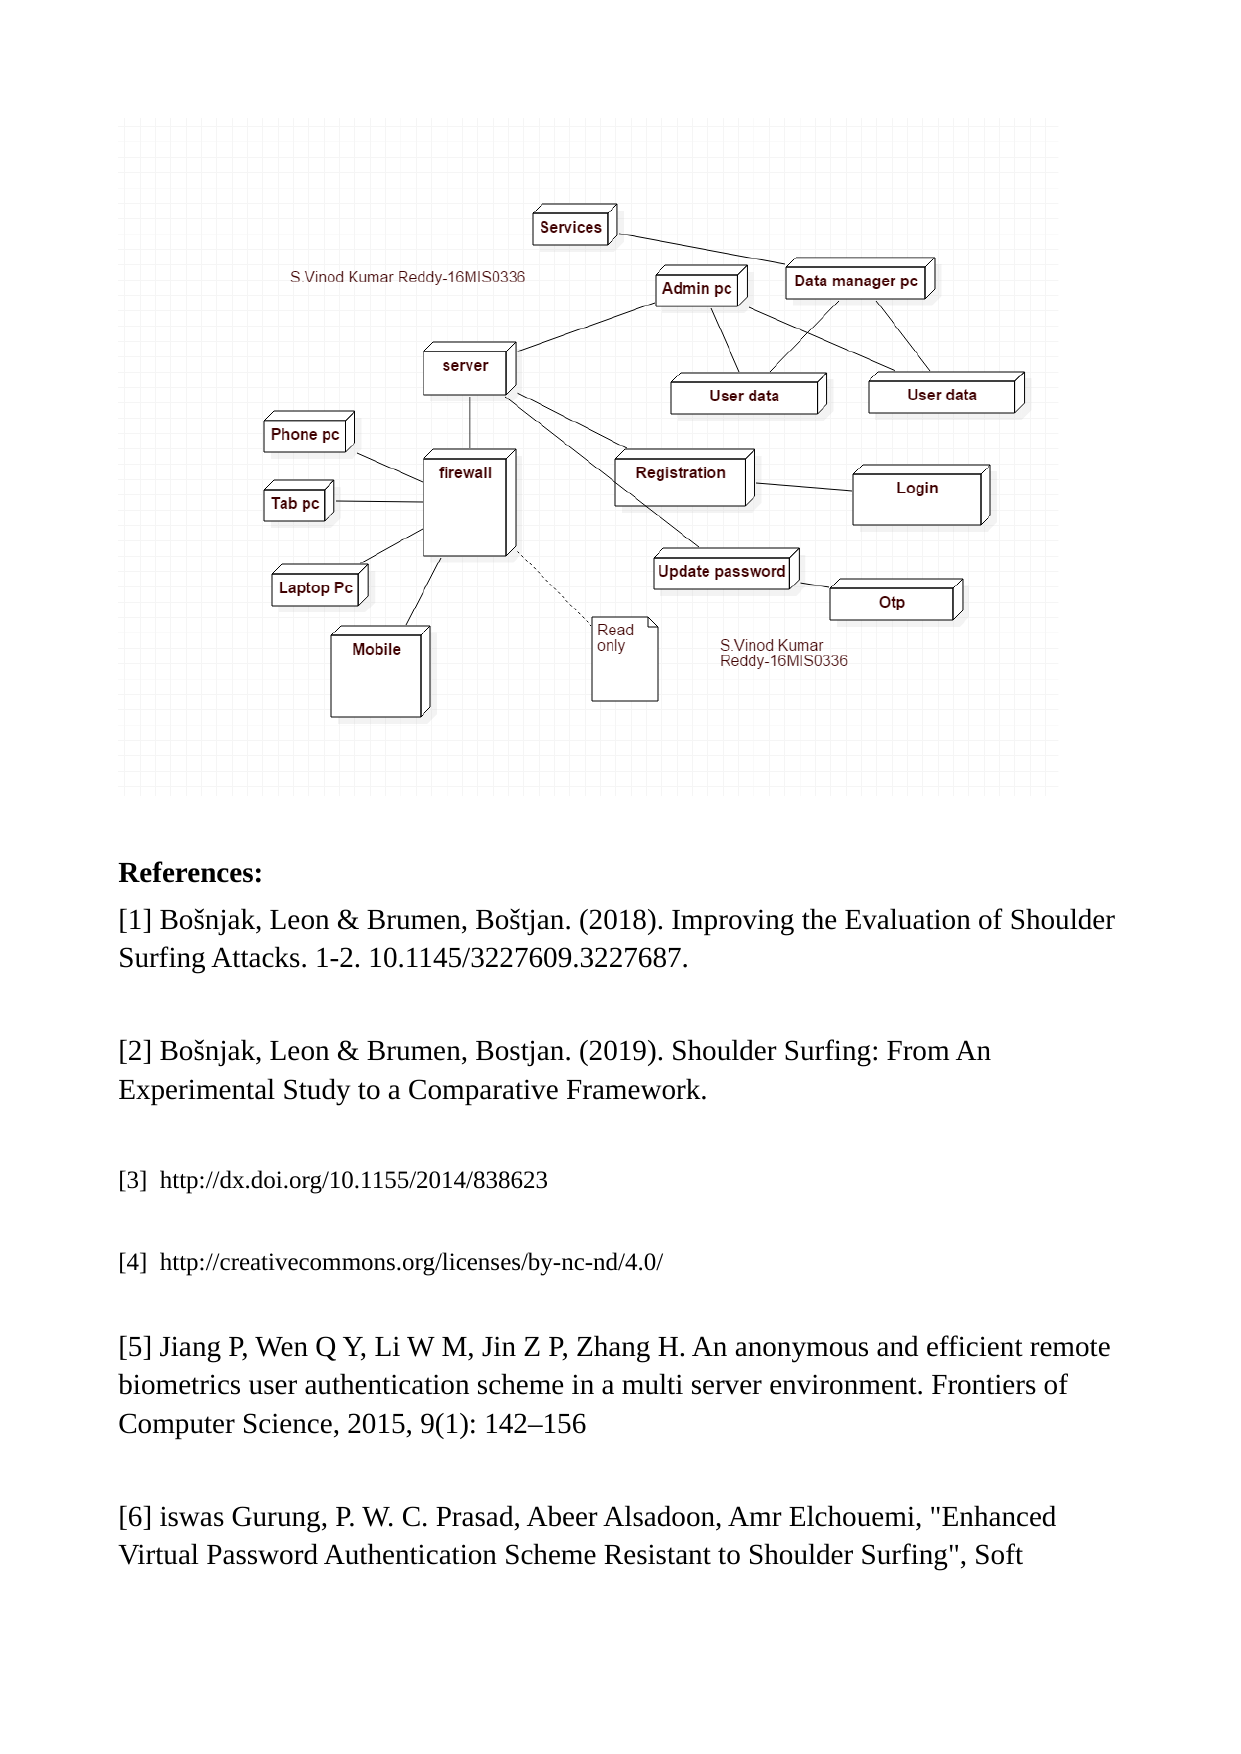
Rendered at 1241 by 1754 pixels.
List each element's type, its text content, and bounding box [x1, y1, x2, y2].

text [2] Bošnjak, Leon & Brumen, Bostjan. (2019). Shoulder Surfing: From An Experimental Study to a Comparative Framework. [118, 1033, 1122, 1106]
text [1] Bošnjak, Leon & Brumen, Boštjan. (2018). Improving the Evaluation of Shoulder Surfing Attacks. 1-2. 10.1145/3227609.3227687. [118, 902, 1122, 974]
text [6] iswas Gurung, P. W. C. Prasad, Abeer Alsadoon, Amr Elchouemi, "Enhanced Virtual Password Authentication Scheme Resistant to Shoulder Surfing", Soft [118, 1499, 1122, 1571]
text [4] http://creativecommons.org/licenses/by-nc-nd/4.0/ [118, 1247, 1122, 1276]
picture [118, 118, 1059, 796]
text References: [118, 856, 1122, 889]
text [3] http://dx.doi.org/10.1155/2014/838623 [118, 1165, 1122, 1194]
text [5] Jiang P, Wen Q Y, Li W M, Jin Z P, Zhang H. An anonymous and efficient remote biometrics user authentication scheme in a multi server environment. Frontiers of Computer Science, 2015, 9(1): 142–156 [118, 1329, 1122, 1439]
